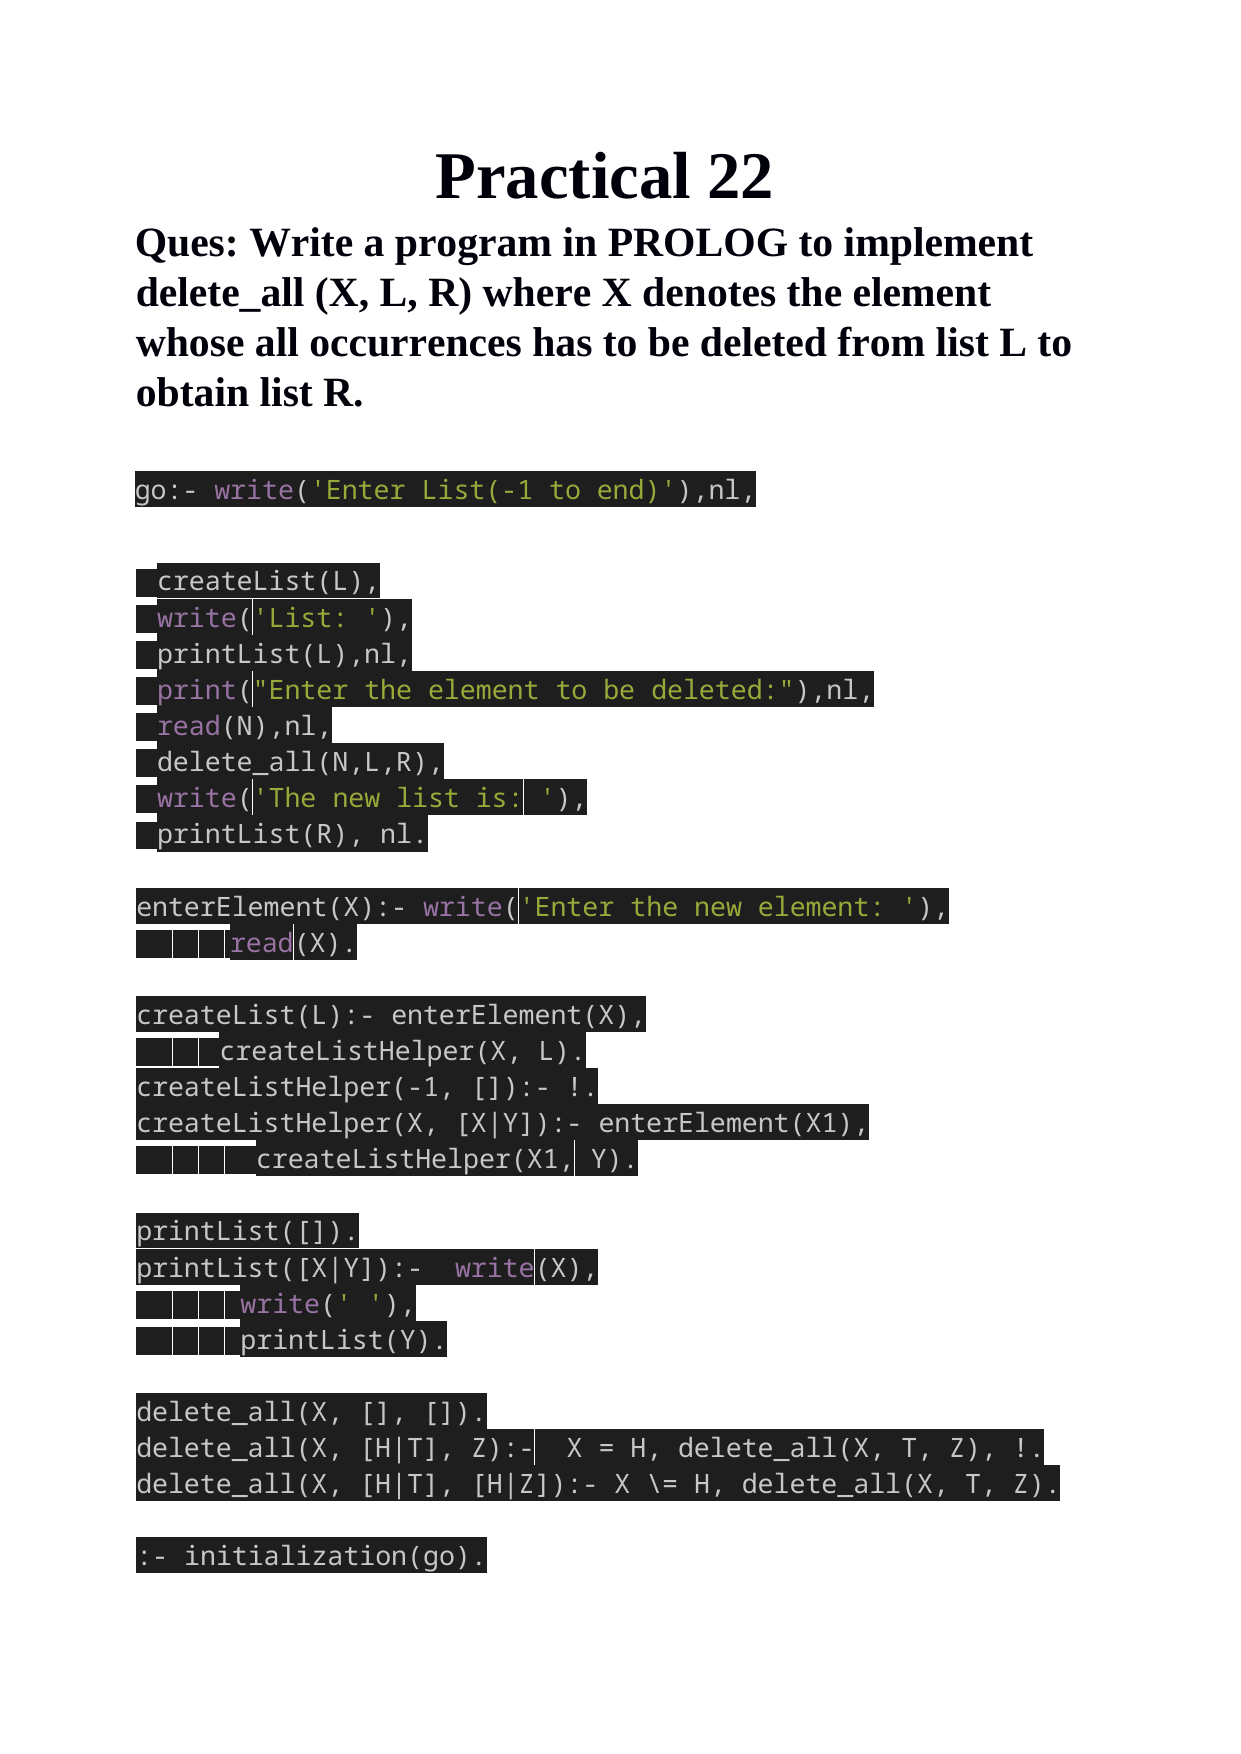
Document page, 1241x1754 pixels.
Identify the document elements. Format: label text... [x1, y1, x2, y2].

text createListHelper(-1, []):- !. [136, 1068, 1088, 1104]
text createList(L):- enterElement(X), [136, 996, 1088, 1032]
text go:- write('Enter List(-1 to end)'),nl, [134, 471, 1088, 507]
text :- initialization(go). [136, 1537, 1088, 1573]
text delete_all(X, [H|T], Z):- X = H, delete_all(X, T, Z), !. [136, 1429, 1088, 1465]
text enterElement(X):- write('Enter the new element: '), [136, 887, 1088, 924]
text printList(L),nl, [136, 635, 1088, 671]
text read(X). [136, 924, 1088, 960]
text printList([]). [136, 1212, 1088, 1248]
text printList(Y). [136, 1321, 1088, 1357]
text delete_all(X, [], []). [136, 1393, 1088, 1429]
text Ques: Write a program in PROLOG to implement delete_all (X, L, R) where X denotes the element whose all occurrences has to be deleted from list L to obtain list R. [134, 218, 1088, 415]
text createListHelper(X, [X|Y]):- enterElement(X1), [136, 1104, 1088, 1140]
text createList(L), [136, 562, 1088, 598]
text delete_all(X, [H|T], [H|Z]):- X \= H, delete_all(X, T, Z). [136, 1465, 1088, 1501]
text delete_all(N,L,R), [136, 743, 1088, 779]
text write('The new list is: '), [136, 779, 1088, 815]
text read(N),nl, [136, 707, 1088, 743]
text write(' '), [136, 1285, 1088, 1321]
text print("Enter the element to be deleted:"),nl, [136, 671, 1088, 707]
text printList([X|Y]):- write(X), [136, 1248, 1088, 1285]
text printList(R), nl. [136, 815, 1088, 852]
text write('List: '), [136, 598, 1088, 635]
text createListHelper(X1, Y). [136, 1140, 1088, 1176]
subtitle Practical 22 [136, 136, 1074, 212]
text createListHelper(X, L). [136, 1032, 1088, 1068]
